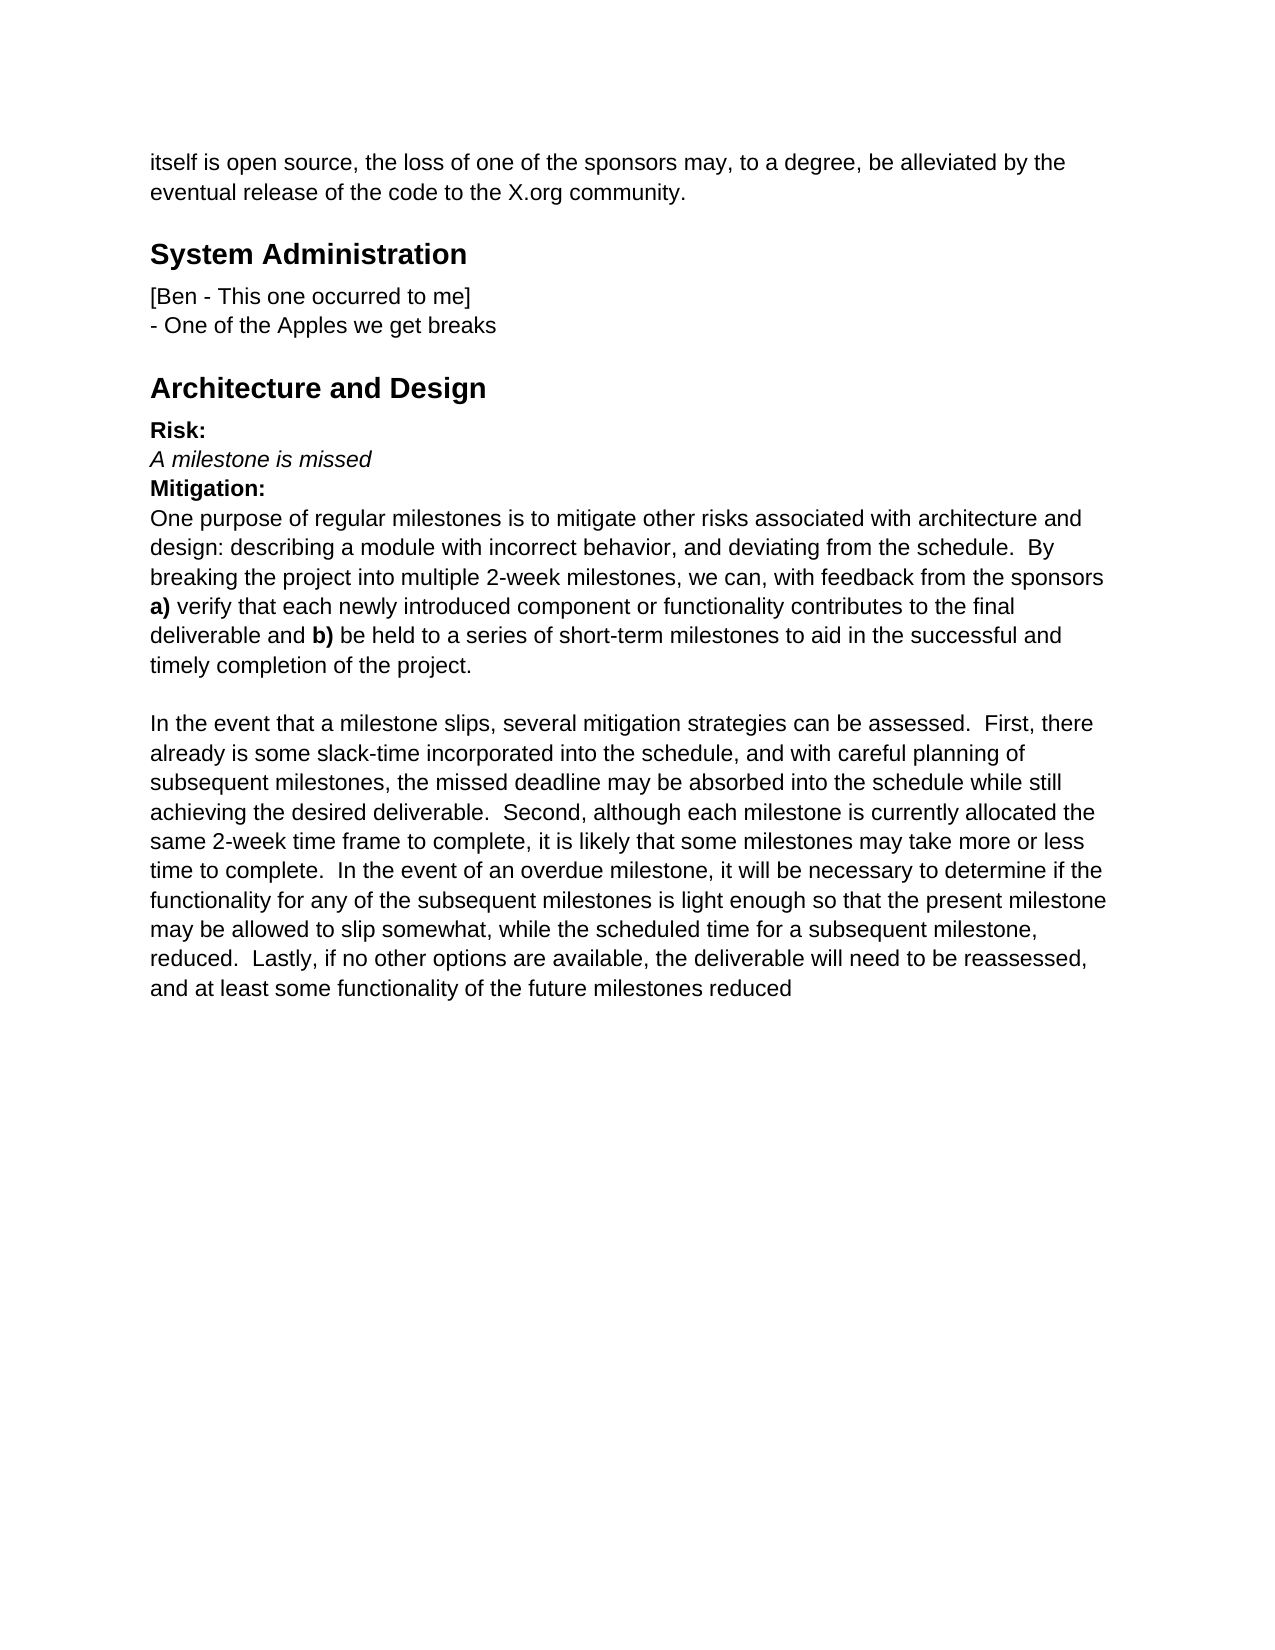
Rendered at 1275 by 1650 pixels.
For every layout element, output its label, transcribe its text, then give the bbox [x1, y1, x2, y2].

text One purpose of regular milestones is to mitigate other risks associated with architecture and design: describing a module with incorrect behavior, and deviating from the schedule. By breaking the project into multiple 2-week milestones, we can, with feedback from the sponsors a) verify that each newly introduced component or functionality contributes to the final deliverable and b) be held to a series of short-term milestones to aid in the successful and timely completion of the project. [150, 505, 1125, 678]
text Mitigation: [150, 476, 1125, 502]
text [Ben - This one occurred to me] [150, 284, 1125, 309]
subtitle System Administration [150, 238, 1125, 271]
text In the event that a milestone slips, several mitigation strategies can be assessed. First, there already is some slack-time incorporated into the schedule, and with careful planning of subsequent milestones, the missed deadline may be absorbed into the schedule while still achieving the desired deliverable. Second, although each milestone is currently allocated the same 2-week time frame to complete, it is likely that some milestones may take more or less time to complete. In the event of an overdue milestone, it will be necessary to determine if the functionality for any of the subsequent milestones is light enough so that the present milestone may be allowed to slip somewhat, while the scheduled time for a subsequent milestone, reduced. Lastly, if no other options are available, the deliverable will need to be reassessed, and at least some functionality of the future milestones reduced [150, 711, 1125, 1001]
text itself is open source, the loss of one of the sponsors may, to a degree, be alleviated by the eventual release of the code to the X.org community. [150, 150, 1125, 205]
subtitle Architecture and Design [150, 372, 1125, 404]
text Risk: [150, 417, 1125, 443]
text - One of the Apples we get breaks [150, 313, 1125, 339]
text A milestone is missed [150, 447, 1125, 472]
